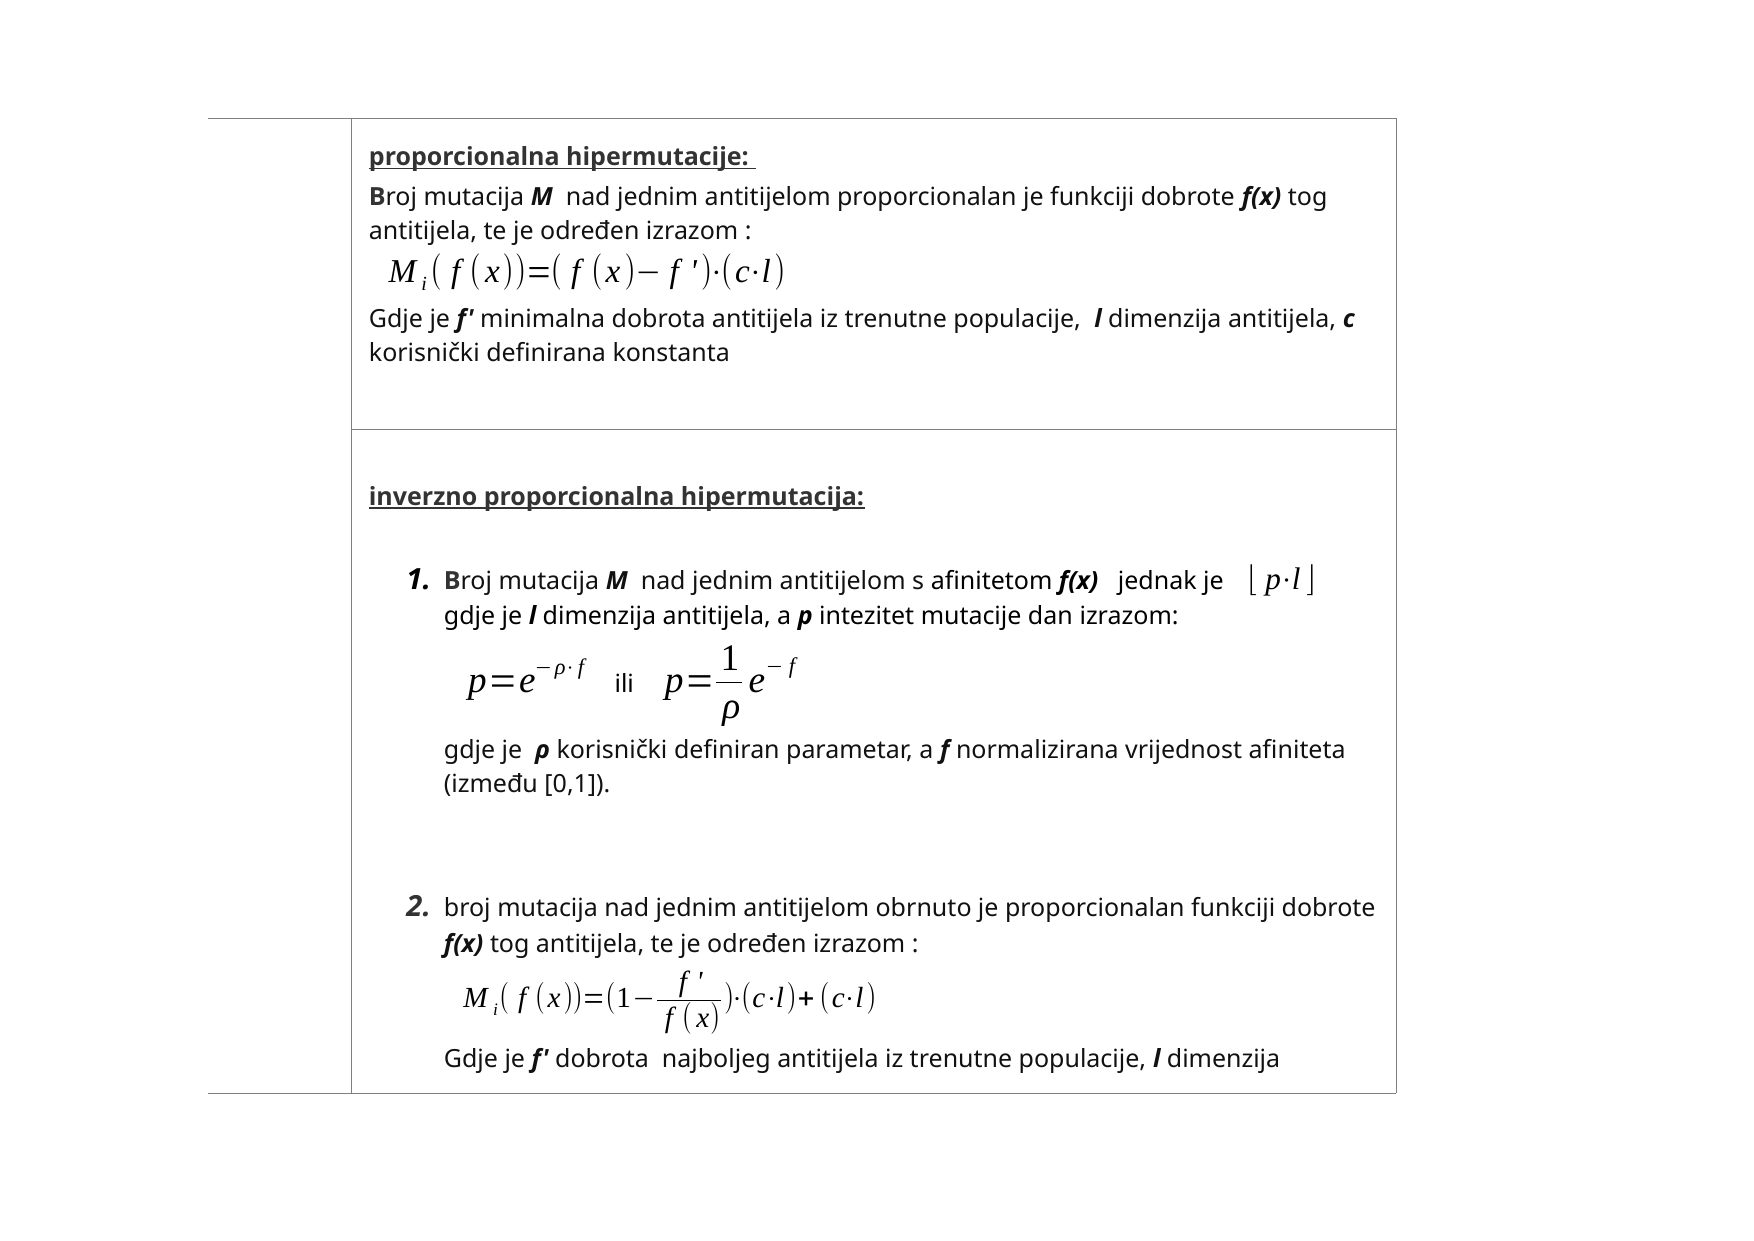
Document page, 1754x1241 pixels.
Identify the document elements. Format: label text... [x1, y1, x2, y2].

table_cell proporcionalna hipermutacije: Broj mutacija M nad jednim antitijelom proporcionalan je funkciji dobrote f(x) tog antitijela, te je određen izrazom : Gdje je f' minimalna dobrota antitijela iz trenutne populacije, l dimenzija antitijela, c korisnički definirana konstanta [352, 119, 1396, 429]
table_cell [208, 119, 351, 1093]
table_cell inverzno proporcionalna hipermutacija: Broj mutacija M nad jednim antitijelom s afinitetom f(x) jednak je gdje je l dimenzija antitijela, a p intezitet mutacije dan izrazom: ili gdje je ρ korisnički definiran parametar, a f normalizirana vrijednost afiniteta (između [0,1]). broj mutacija nad jednim antitijelom obrnuto je proporcionalan funkciji dobrote f(x) tog antitijela, te je određen izrazom : Gdje je f' dobrota najboljeg antitijela iz trenutne populacije, l dimenzija antitijela, c korisnički definirana konstanta [352, 430, 1396, 1093]
